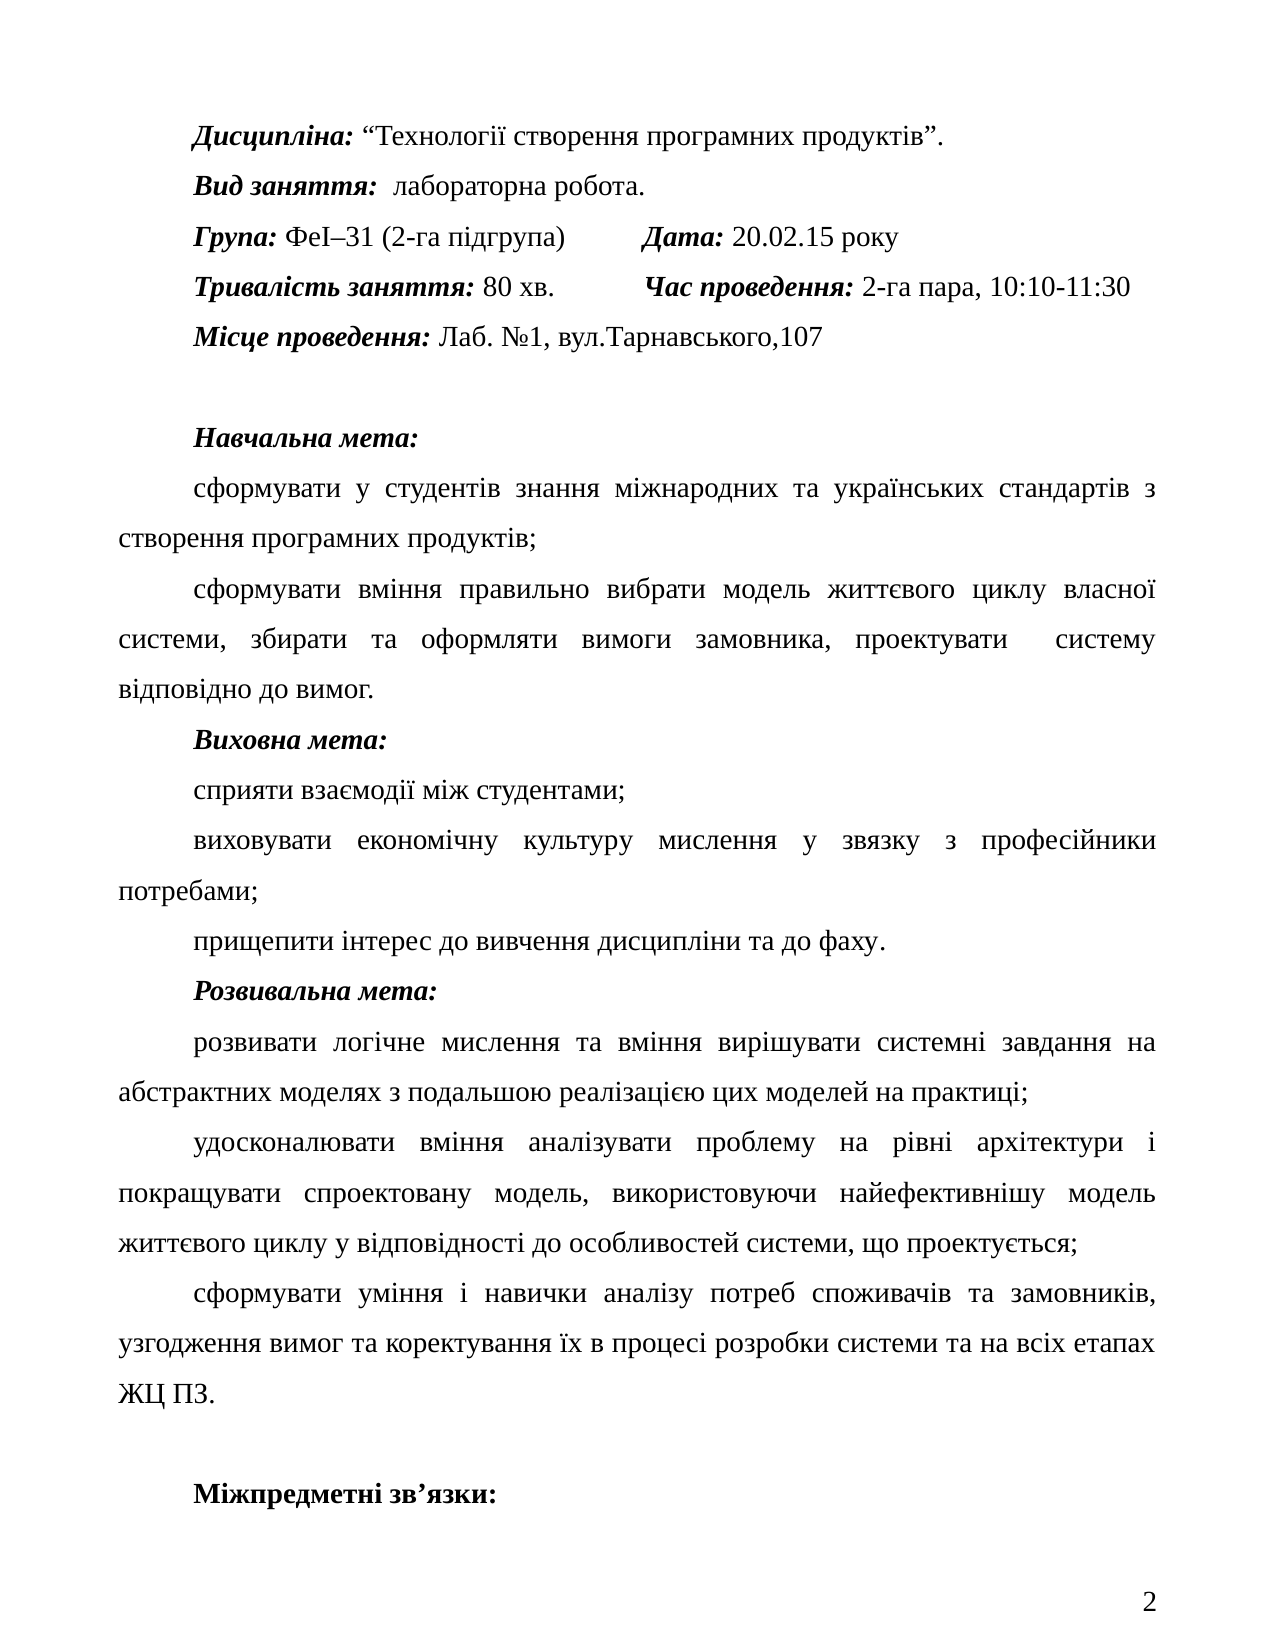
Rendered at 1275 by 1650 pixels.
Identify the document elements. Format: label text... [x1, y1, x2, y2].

text Виховна мета: [118, 722, 1157, 755]
text Міжпредметні зв’язки: [118, 1477, 1157, 1510]
text сприяти взаємодії між студентами; [118, 772, 1157, 806]
text Навчальна мета: [118, 420, 1157, 453]
text Дисципліна: “Технології створення програмних продуктів”. [118, 118, 1157, 152]
text сформувати уміння і навички аналізу потреб споживачів та замовників, узгодження вимог та коректування їх в процесі розробки системи та на всіх етапах ЖЦ ПЗ. [118, 1275, 1157, 1409]
text прищепити інтерес до вивчення дисципліни та до фаху. [118, 923, 1157, 957]
text розвивати логічне мислення та вміння вирішувати системні завдання на абстрактних моделях з подальшою реалізацією цих моделей на практиці; [118, 1024, 1157, 1108]
text Розвивальна мета: [118, 973, 1157, 1007]
text Вид заняття: лабораторна робота. [118, 168, 1157, 202]
text сформувати у студентів знання міжнародних та українських стандартів з створення програмних продуктів; [118, 470, 1157, 554]
text сформувати вміння правильно вибрати модель життєвого циклу власної системи, збирати та оформляти вимоги замовника, проектувати систему відповідно до вимог. [118, 571, 1157, 705]
text удосконалювати вміння аналізувати проблему на рівні архітектури і покращувати спроектовану модель, використовуючи найефективнішу модель життєвого циклу у відповідності до особливостей системи, що проектується; [118, 1124, 1157, 1258]
text Тривалість заняття: 80 хв. Час проведення: 2-га пара, 10:10-11:30 [118, 269, 1157, 303]
text Група: ФеІ–31 (2-га підгрупа) Дата: 20.02.15 року [118, 219, 1157, 252]
text виховувати економічну культуру мислення у звязку з професійники потребами; [118, 822, 1157, 906]
text Місце проведення: Лаб. №1, вул.Тарнавського,107 [118, 319, 1157, 353]
